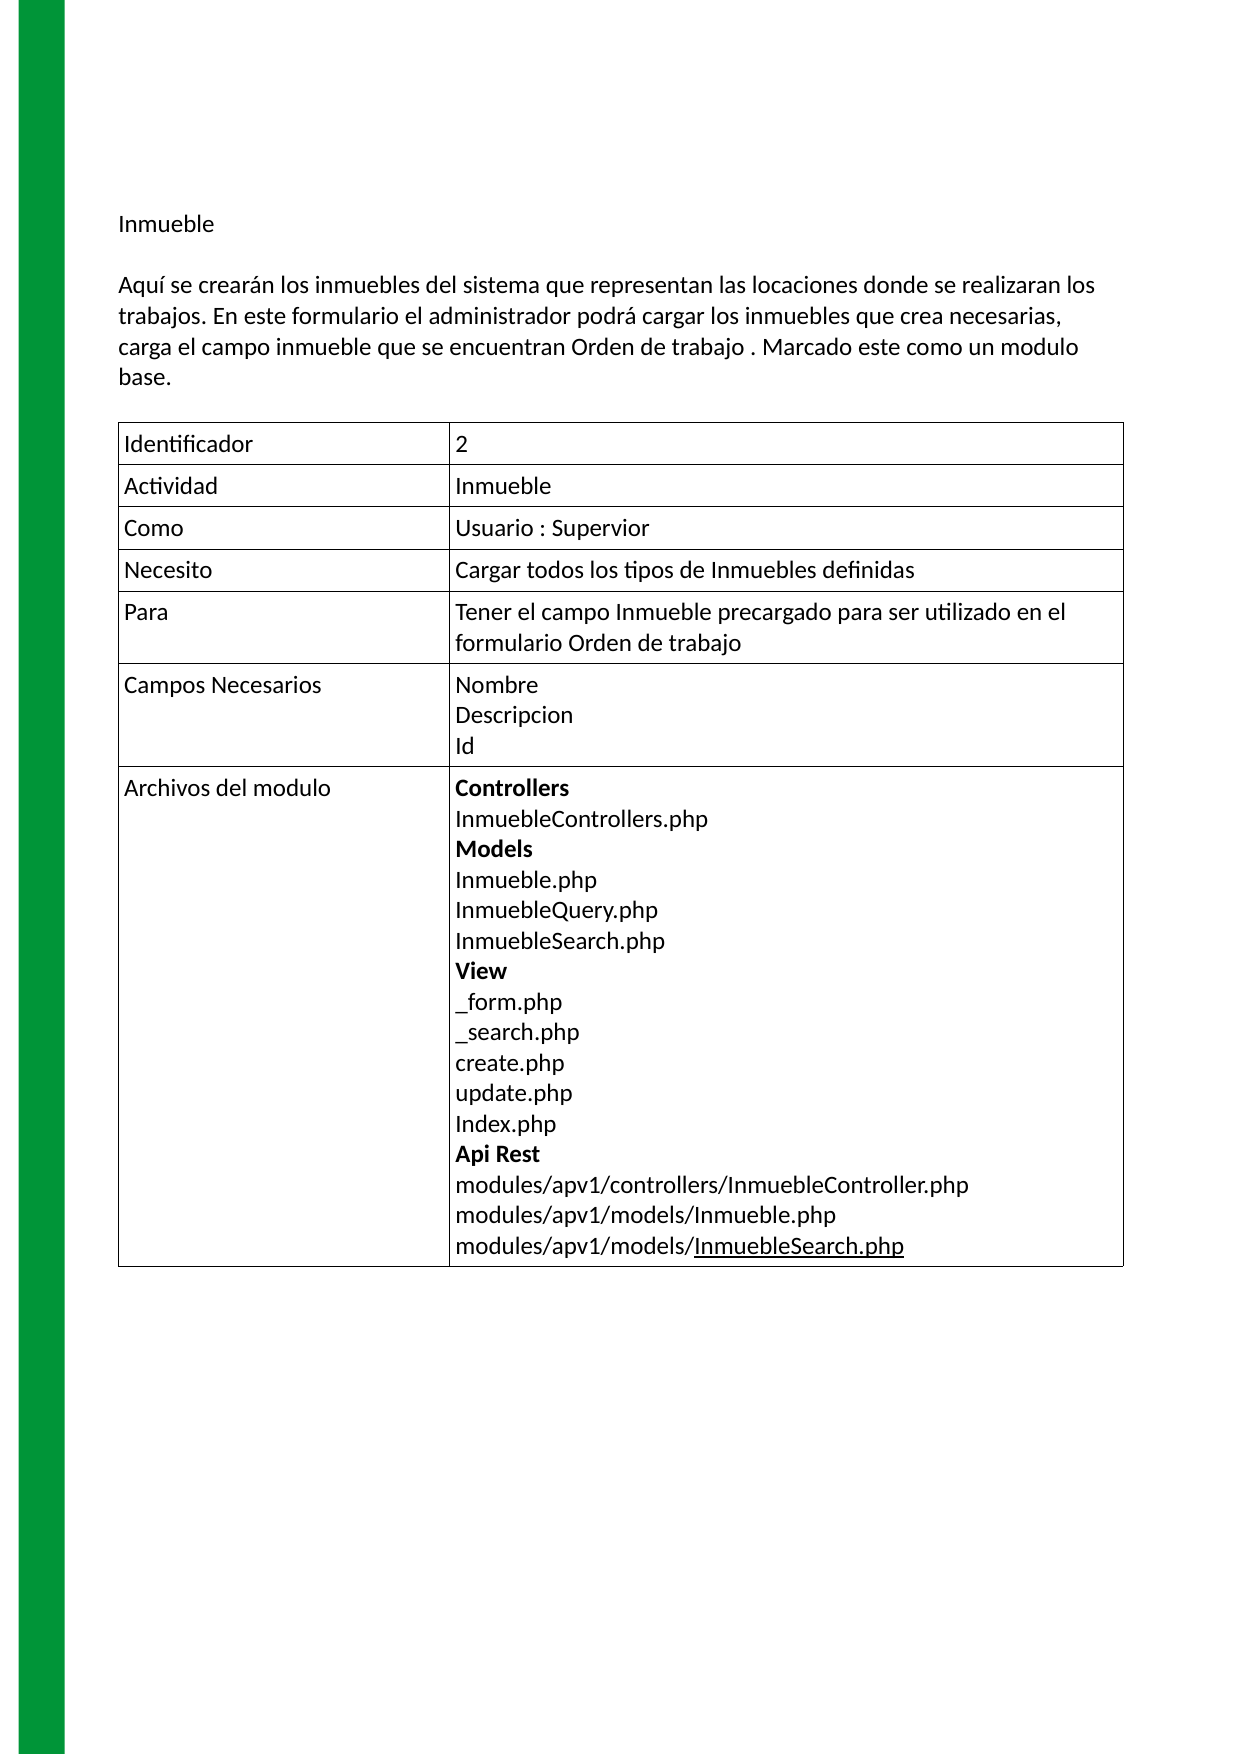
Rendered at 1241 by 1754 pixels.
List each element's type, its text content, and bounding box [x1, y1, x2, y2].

text Inmueble [118, 209, 1122, 239]
table_cell Como [119, 507, 449, 548]
text Aquí se crearán los inmuebles del sistema que representan las locaciones donde se realizaran los trabajos. En este formulario el administrador podrá cargar los inmuebles que crea necesarias, carga el campo inmueble que se encuentran Orden de trabajo . Marcado este como un modulo base. [118, 270, 1122, 392]
table_cell Usuario : Supervior [450, 507, 1123, 548]
table_cell Necesito [119, 550, 449, 591]
table_header 2 [450, 423, 1123, 464]
table_cell Tener el campo Inmueble precargado para ser utilizado en el formulario Orden de trabajo [450, 592, 1123, 663]
table_cell Cargar todos los tipos de Inmuebles definidas [450, 550, 1123, 591]
table_cell Campos Necesarios [119, 664, 449, 766]
table_cell Archivos del modulo [119, 767, 449, 1266]
table_cell Inmueble [450, 465, 1123, 506]
table_cell Para [119, 592, 449, 663]
table_cell Controllers InmuebleControllers.php Models Inmueble.php InmuebleQuery.php InmuebleSearch.php View _form.php _search.php create.php update.php Index.php Api Rest modules/apv1/controllers/InmuebleController.php modules/apv1/models/Inmueble.php modules/apv1/models/InmuebleSearch.php [450, 767, 1123, 1266]
table_cell Nombre Descripcion Id [450, 664, 1123, 766]
table_header Identificador [119, 423, 449, 464]
table_cell Actividad [119, 465, 449, 506]
